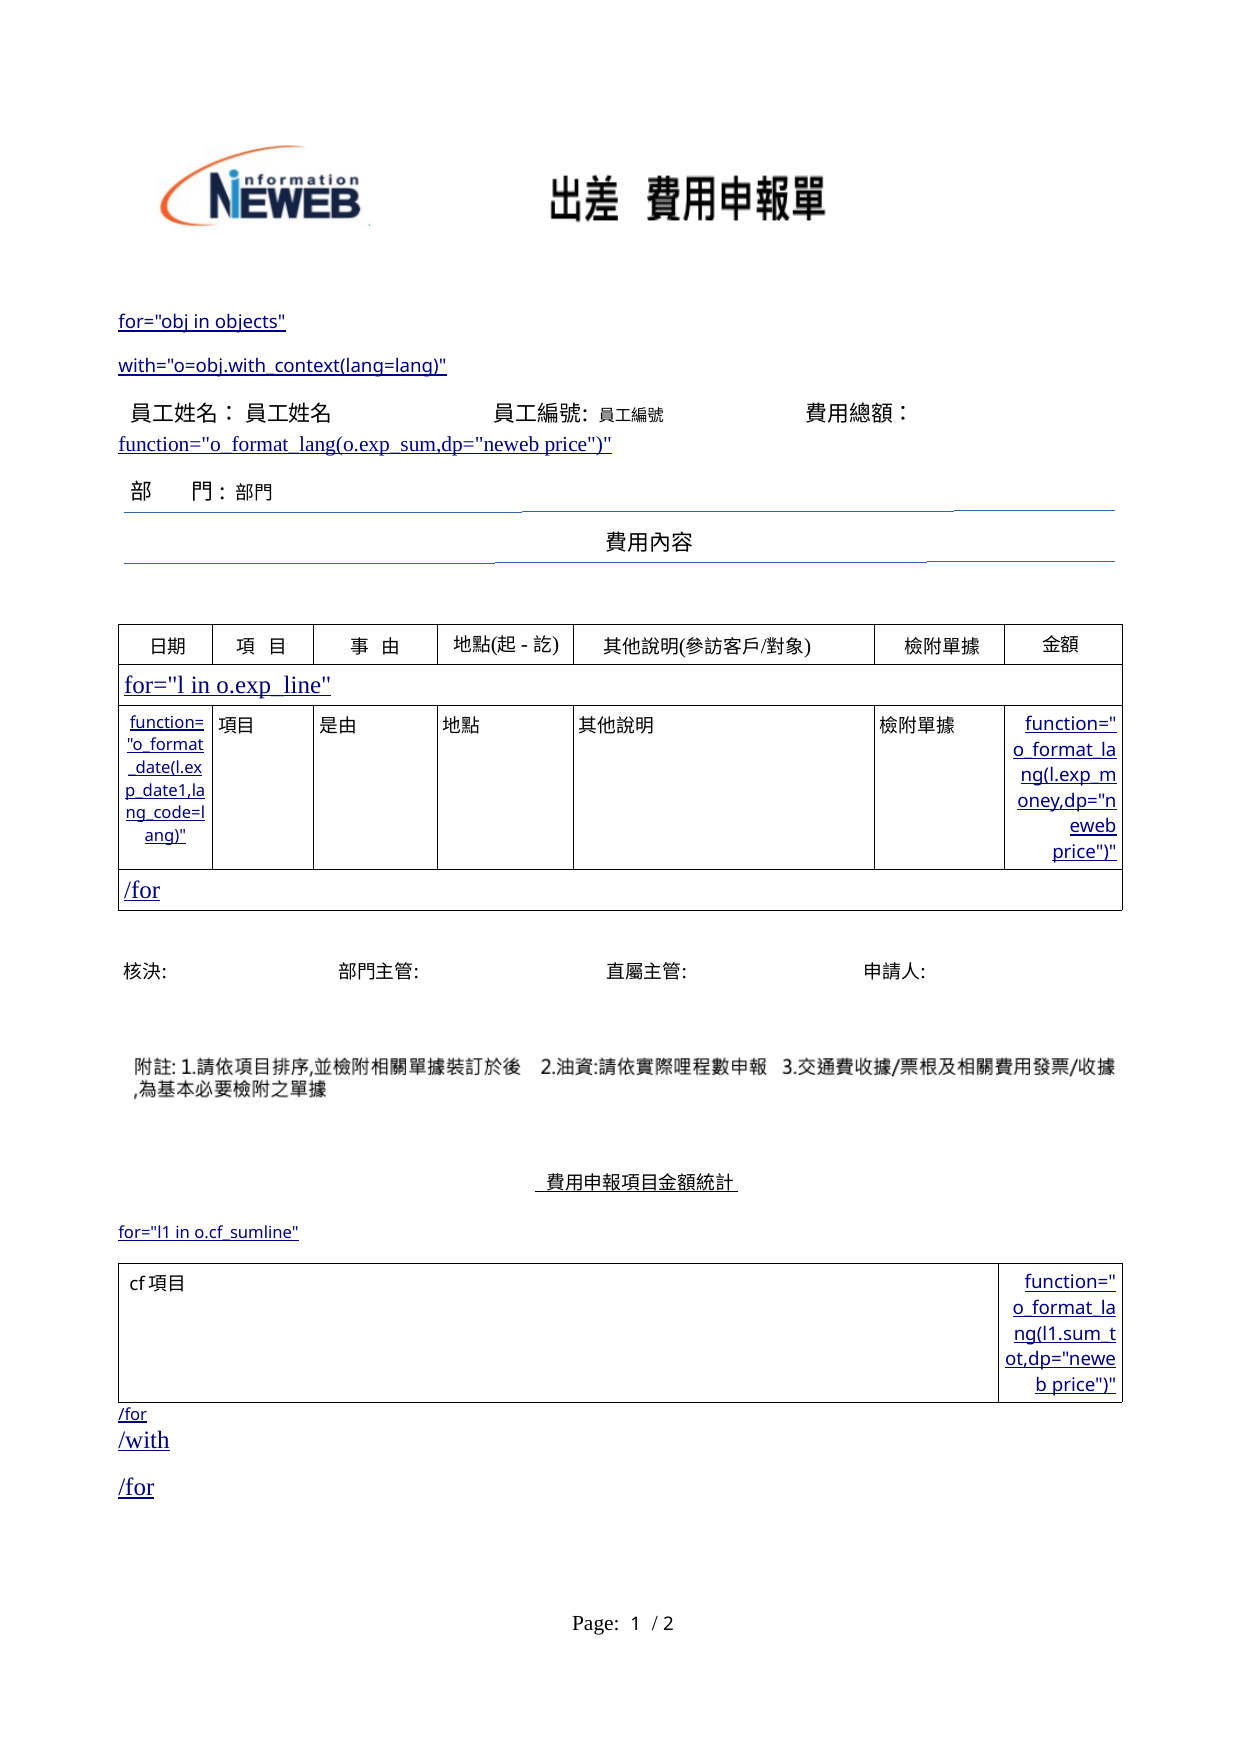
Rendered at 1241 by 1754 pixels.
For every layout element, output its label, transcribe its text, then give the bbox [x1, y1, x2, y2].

text for="obj in objects" [118, 308, 1122, 334]
text 員工姓名： 員工姓名 員工編號: 員工編號 費用總額：function="o_format_lang(o.exp_sum,dp="neweb price")" [118, 396, 1122, 456]
table_cell /for [119, 870, 1122, 909]
text for="l1 in o.cf_sumline" [118, 1215, 1122, 1244]
table_header 事 由 [314, 625, 437, 664]
table_cell function="o_format_date(l.exp_date1,lang_code=lang)" [119, 706, 212, 869]
text /for [118, 1472, 1122, 1501]
table_header function="o_format_lang(l1.sum_tot,dp="neweb price")" [999, 1264, 1122, 1402]
table_cell 檢附單據 [875, 706, 1004, 869]
table_cell 地點 [438, 706, 573, 869]
text /with [118, 1425, 1122, 1454]
table_cell for="l in o.exp_line" [119, 665, 1122, 704]
table_cell 項目 [213, 706, 313, 869]
table_header 檢附單據 [875, 625, 1004, 664]
table_cell 是由 [314, 706, 437, 869]
table_header 地點(起 - 訖) [438, 625, 573, 664]
picture [118, 1045, 1123, 1108]
text 費用申報項目金額統計 [118, 1164, 1122, 1196]
table_header 其他說明(參訪客戶/對象) [574, 625, 874, 664]
table_header 金額 [1005, 625, 1122, 664]
table_header 項 目 [213, 625, 313, 664]
text 部 門 : 部門 [118, 474, 1122, 506]
picture [111, 131, 404, 254]
table_cell 其他說明 [574, 706, 874, 869]
table_header 日期 [119, 625, 212, 664]
text 核決: 部門主管: 直屬主管: 申請人: [118, 957, 1122, 984]
picture [457, 128, 955, 272]
text with="o=obj.with_context(lang=lang)" [118, 352, 1122, 378]
table_header cf項目 [119, 1264, 998, 1402]
text 費用內容 [118, 525, 1122, 557]
table_cell function="o_format_lang(l.exp_money,dp="neweb price")" [1005, 706, 1122, 869]
text /for [118, 1403, 1122, 1425]
